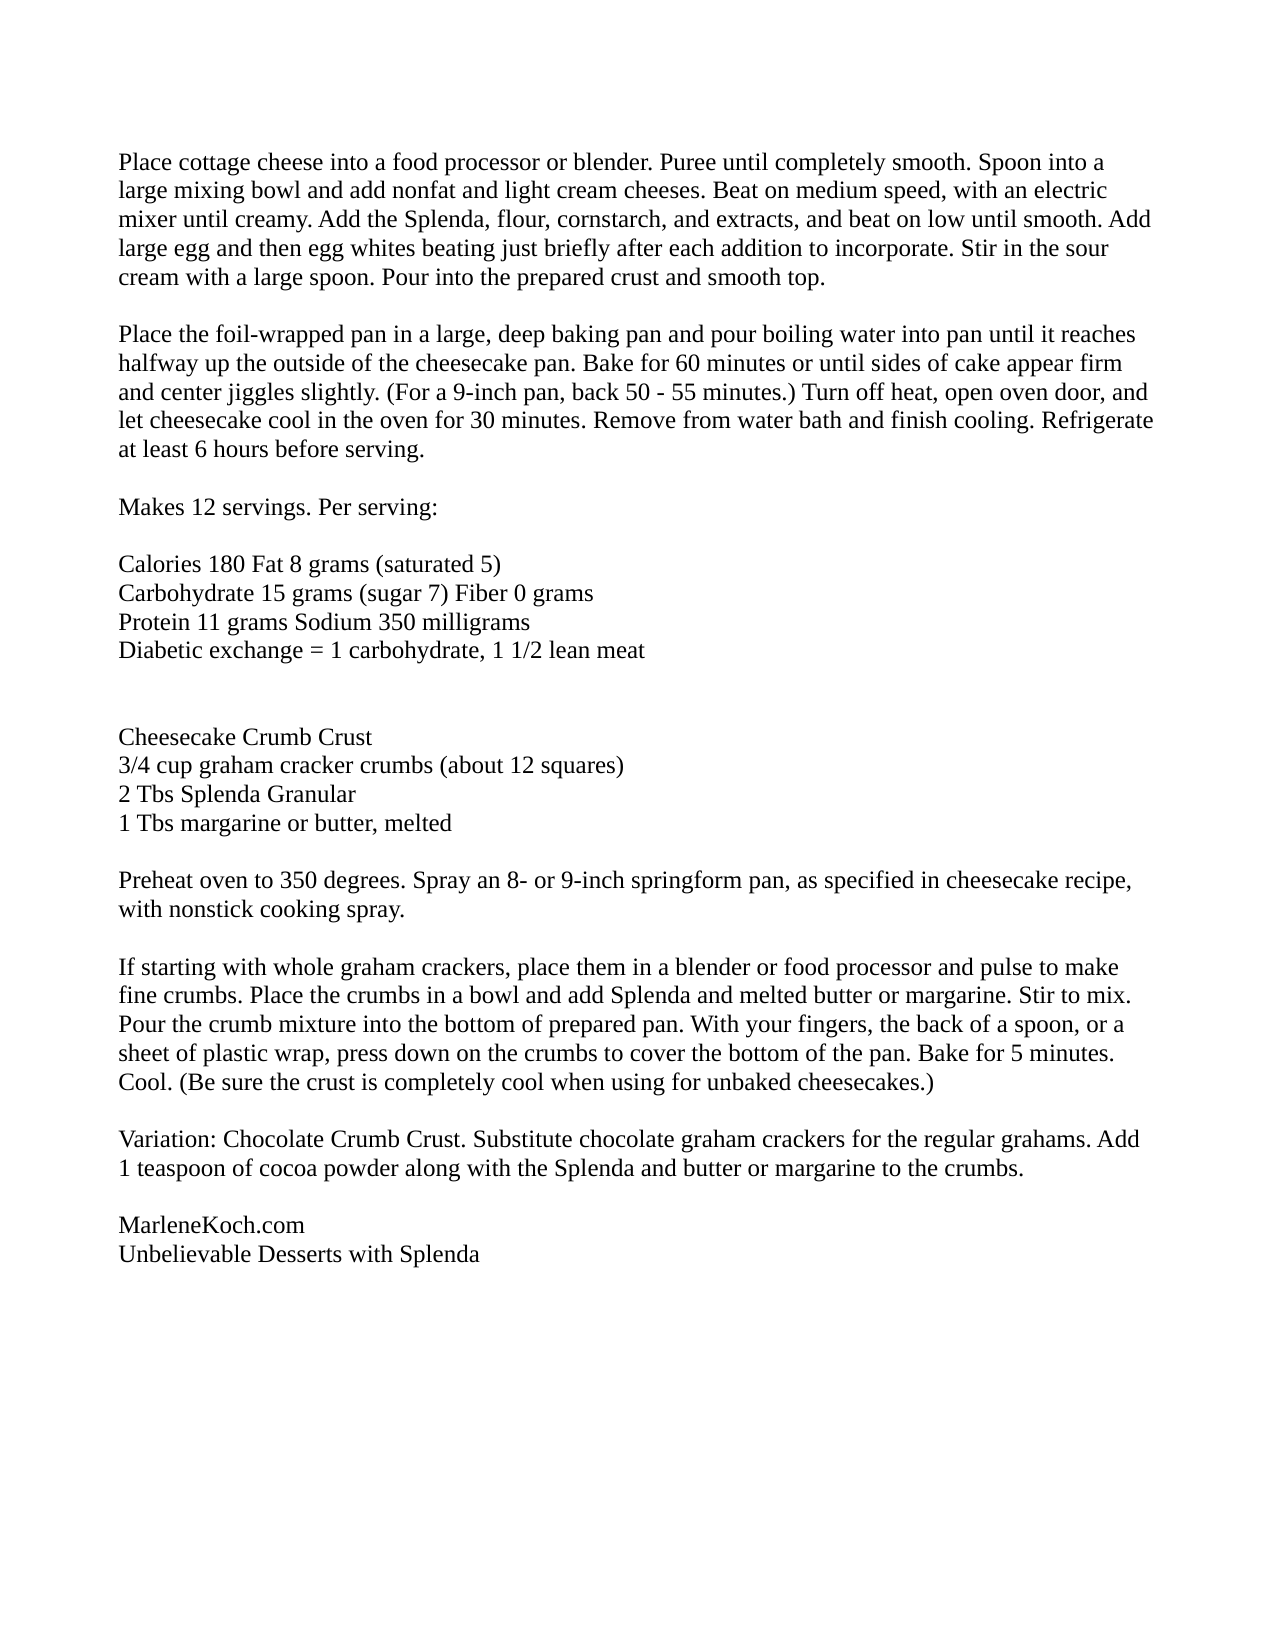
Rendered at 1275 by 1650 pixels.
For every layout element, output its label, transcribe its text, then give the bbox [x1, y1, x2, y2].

text Place cottage cheese into a food processor or blender. Puree until completely smooth. Spoon into a large mixing bowl and add nonfat and light cream cheeses. Beat on medium speed, with an electric mixer until creamy. Add the Splenda, flour, cornstarch, and extracts, and beat on low until smooth. Add large egg and then egg whites beating just briefly after each addition to incorporate. Stir in the sour cream with a large spoon. Pour into the prepared crust and smooth top. Place the foil-wrapped pan in a large, deep baking pan and pour boiling water into pan until it reaches halfway up the outside of the cheesecake pan. Bake for 60 minutes or until sides of cake appear firm and center jiggles slightly. (For a 9-inch pan, back 50 - 55 minutes.) Turn off heat, open oven door, and let cheesecake cool in the oven for 30 minutes. Remove from water bath and finish cooling. Refrigerate at least 6 hours before serving. Makes 12 servings. Per serving: Calories 180 Fat 8 grams (saturated 5) Carbohydrate 15 grams (sugar 7) Fiber 0 grams Protein 11 grams Sodium 350 milligrams Diabetic exchange = 1 carbohydrate, 1 1/2 lean meat Cheesecake Crumb Crust 3/4 cup graham cracker crumbs (about 12 squares) 2 Tbs Splenda Granular 1 Tbs margarine or butter, melted Preheat oven to 350 degrees. Spray an 8- or 9-inch springform pan, as specified in cheesecake recipe, with nonstick cooking spray. If starting with whole graham crackers, place them in a blender or food processor and pulse to make fine crumbs. Place the crumbs in a bowl and add Splenda and melted butter or margarine. Stir to mix. Pour the crumb mixture into the bottom of prepared pan. With your fingers, the back of a spoon, or a sheet of plastic wrap, press down on the crumbs to cover the bottom of the pan. Bake for 5 minutes. Cool. (Be sure the crust is completely cool when using for unbaked cheesecakes.) Variation: Chocolate Crumb Crust. Substitute chocolate graham crackers for the regular grahams. Add 1 teaspoon of cocoa powder along with the Splenda and butter or margarine to the crumbs. MarleneKoch.com Unbelievable Desserts with Splenda [118, 118, 1157, 1268]
